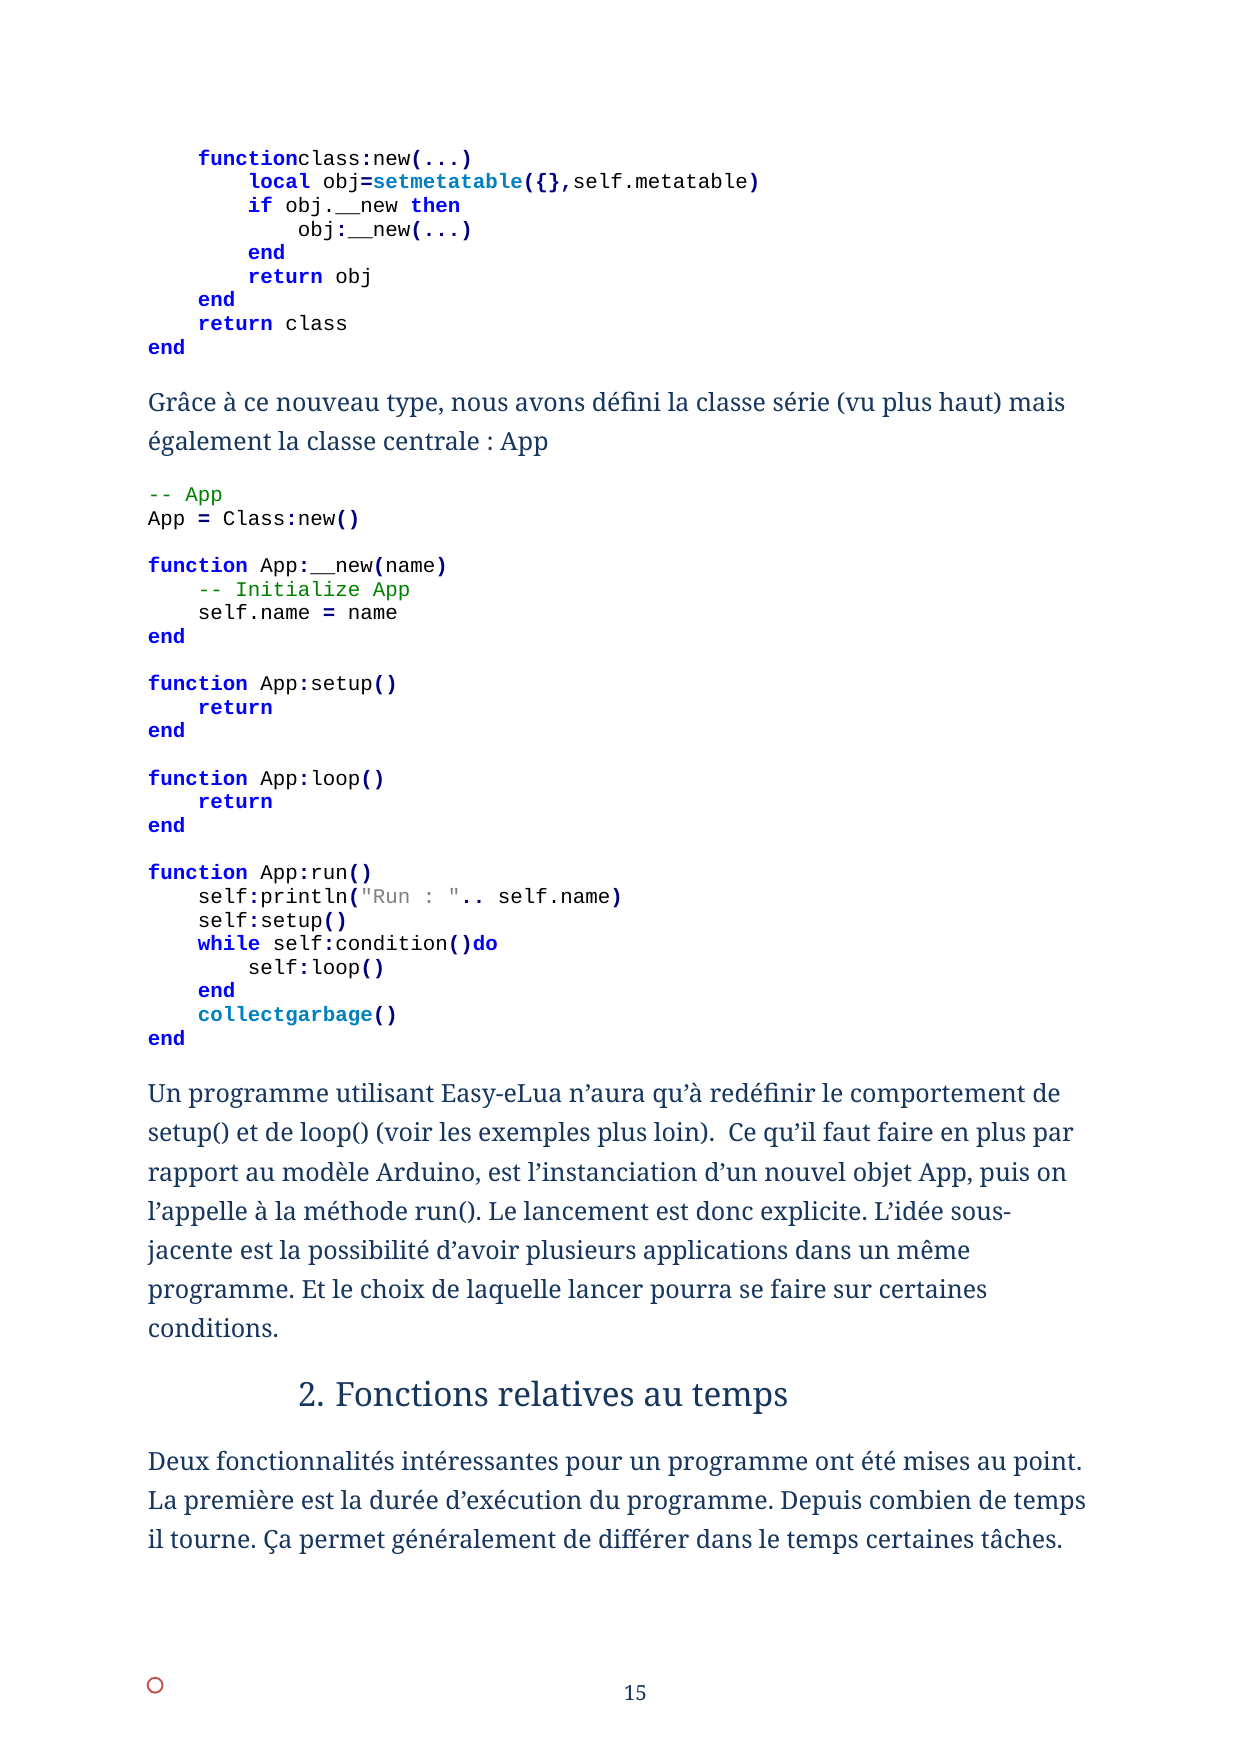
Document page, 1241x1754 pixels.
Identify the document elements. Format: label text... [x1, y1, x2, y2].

text -- Initialize App [148, 578, 1093, 602]
text end [148, 981, 1093, 1004]
text local obj=setmetatable({},self.metatable) [148, 171, 1093, 195]
text self.name = name [148, 602, 1093, 626]
text return obj [148, 266, 1093, 289]
text collectgarbage() [148, 1004, 1093, 1028]
text while self:condition()do [148, 933, 1093, 957]
text self:loop() [148, 957, 1093, 981]
text obj:__new(...) [148, 218, 1093, 242]
text return [148, 791, 1093, 815]
text return [148, 697, 1093, 720]
list Fonctions relatives au temps [298, 1371, 1093, 1416]
text end [148, 626, 1093, 649]
text function App:loop() [148, 768, 1093, 791]
text Un programme utilisant Easy-eLua n’aura qu’à redéfinir le comportement de setup() et de loop() (voir les exemples plus loin). Ce qu’il faut faire en plus par rapport au modèle Arduino, est l’instanciation d’un nouvel objet App, puis on l’appelle à la méthode run(). Le lancement est donc explicite. L’idée sous-jacente est la possibilité d’avoir plusieurs applications dans un même programme. Et le choix de laquelle lancer pourra se faire sur certaines conditions. [148, 1076, 1093, 1345]
text end [148, 815, 1093, 839]
text Grâce à ce nouveau type, nous avons défini la classe série (vu plus haut) mais également la classe centrale : App [148, 385, 1093, 458]
text App = Class:new() [148, 508, 1093, 531]
text end [148, 242, 1093, 266]
text self:setup() [148, 909, 1093, 933]
text end [148, 337, 1093, 360]
text end [148, 289, 1093, 313]
text Deux fonctionnalités intéressantes pour un programme ont été mises au point. La première est la durée d’exécution du programme. Depuis combien de temps il tourne. Ça permet généralement de différer dans le temps certaines tâches. [148, 1444, 1093, 1556]
text return class [148, 313, 1093, 337]
text function App:__new(name) [148, 555, 1093, 578]
text end [148, 720, 1093, 744]
text function App:run() [148, 862, 1093, 886]
text functionclass:new(...) [148, 148, 1093, 171]
text end [148, 1028, 1093, 1051]
text function App:setup() [148, 673, 1093, 697]
text if obj.__new then [148, 195, 1093, 218]
text -- App [148, 484, 1093, 508]
text self:println("Run : ".. self.name) [148, 886, 1093, 909]
